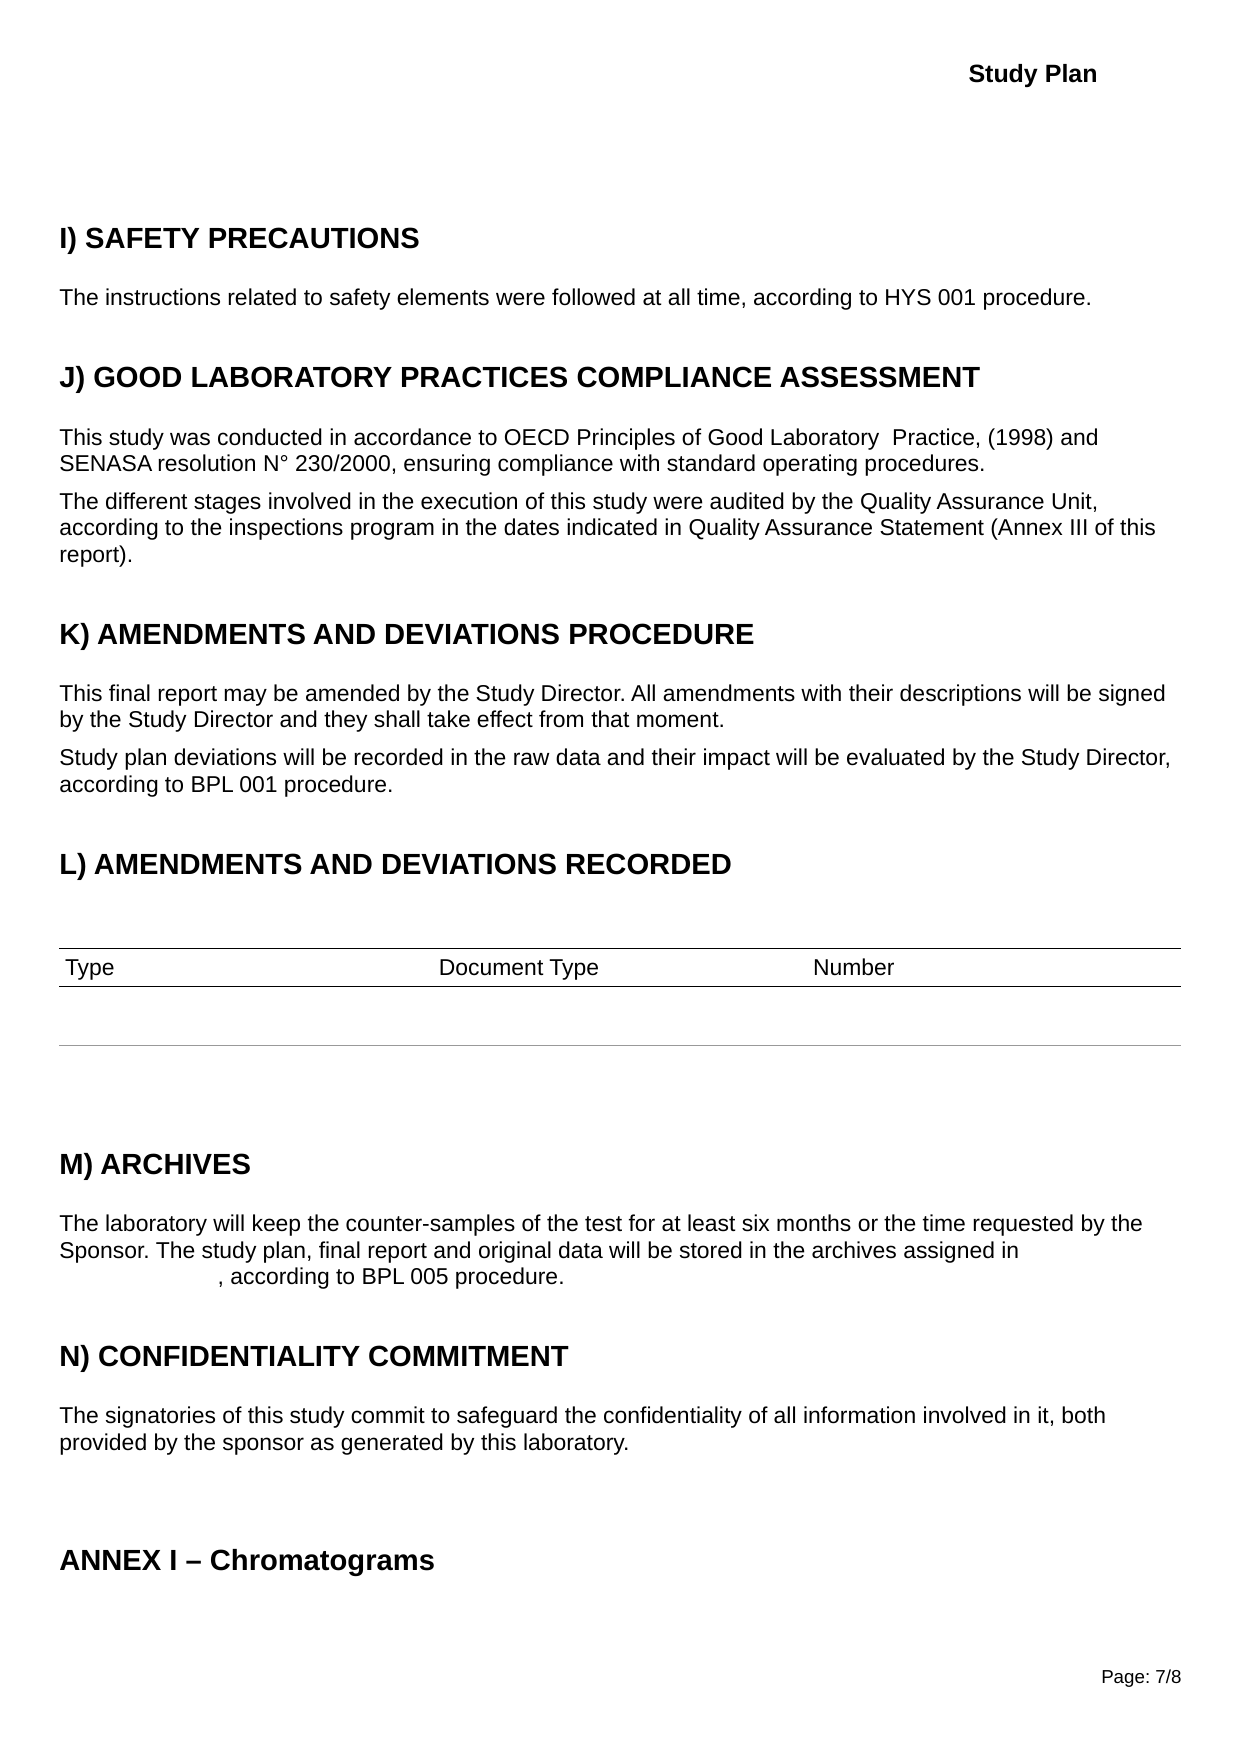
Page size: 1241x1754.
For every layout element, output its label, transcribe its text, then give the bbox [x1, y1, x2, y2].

text </if> [59, 1071, 1181, 1097]
subtitle L) AMENDMENTS AND DEVIATIONS RECORDED [59, 847, 1181, 881]
table_cell <dev_amnd.number> [807, 1013, 1181, 1045]
text This final report may be amended by the Study Director. All amendments with their descriptions will be signed by the Study Director and they shall take effect from that moment. [59, 680, 1181, 733]
text The signatories of this study commit to safeguard the confidentiality of all information involved in it, both provided by the sponsor as generated by this laboratory. [59, 1402, 1181, 1455]
subtitle N) CONFIDENTIALITY COMMITMENT [59, 1339, 1181, 1373]
subtitle I) SAFETY PRECAUTIONS [59, 221, 1181, 255]
table_cell <for each="dev_amnd in stp_deviation_and_amendment"> [59, 987, 1181, 1012]
table_cell <dev_amnd.type_string> [59, 1013, 433, 1045]
table_header Type [59, 949, 433, 986]
table_header Document Type [433, 949, 807, 986]
text This study was conducted in accordance to OECD Principles of Good Laboratory Practice, (1998) and SENASA resolution N° 230/2000, ensuring compliance with standard operating procedures. [59, 423, 1181, 476]
subtitle K) AMENDMENTS AND DEVIATIONS PROCEDURE [59, 617, 1181, 650]
table_header Number [807, 949, 1181, 986]
table_cell <dev_amnd.document_type_string> [433, 1013, 807, 1045]
text The laboratory will keep the counter-samples of the test for at least six months or the time requested by the Sponsor. The study plan, final report and original data will be stored in the archives assigned in <company_name>, according to BPL 005 procedure. [59, 1210, 1181, 1289]
text Study plan deviations will be recorded in the raw data and their impact will be evaluated by the Study Director, according to BPL 001 procedure. [59, 744, 1181, 797]
text <if test="stp_deviation_and_amendment"> [59, 910, 1181, 936]
text The different stages involved in the execution of this study were audited by the Quality Assurance Unit, according to the inspections program in the dates indicated in Quality Assurance Statement (Annex III of this report). [59, 488, 1181, 567]
table_cell </for> [59, 1046, 1181, 1071]
text The instructions related to safety elements were followed at all time, according to HYS 001 procedure. [59, 284, 1181, 311]
subtitle M) ARCHIVES [59, 1147, 1181, 1181]
subtitle ANNEX I – Chromatograms [59, 1543, 1181, 1577]
subtitle J) GOOD LABORATORY PRACTICES COMPLIANCE ASSESSMENT [59, 360, 1181, 394]
